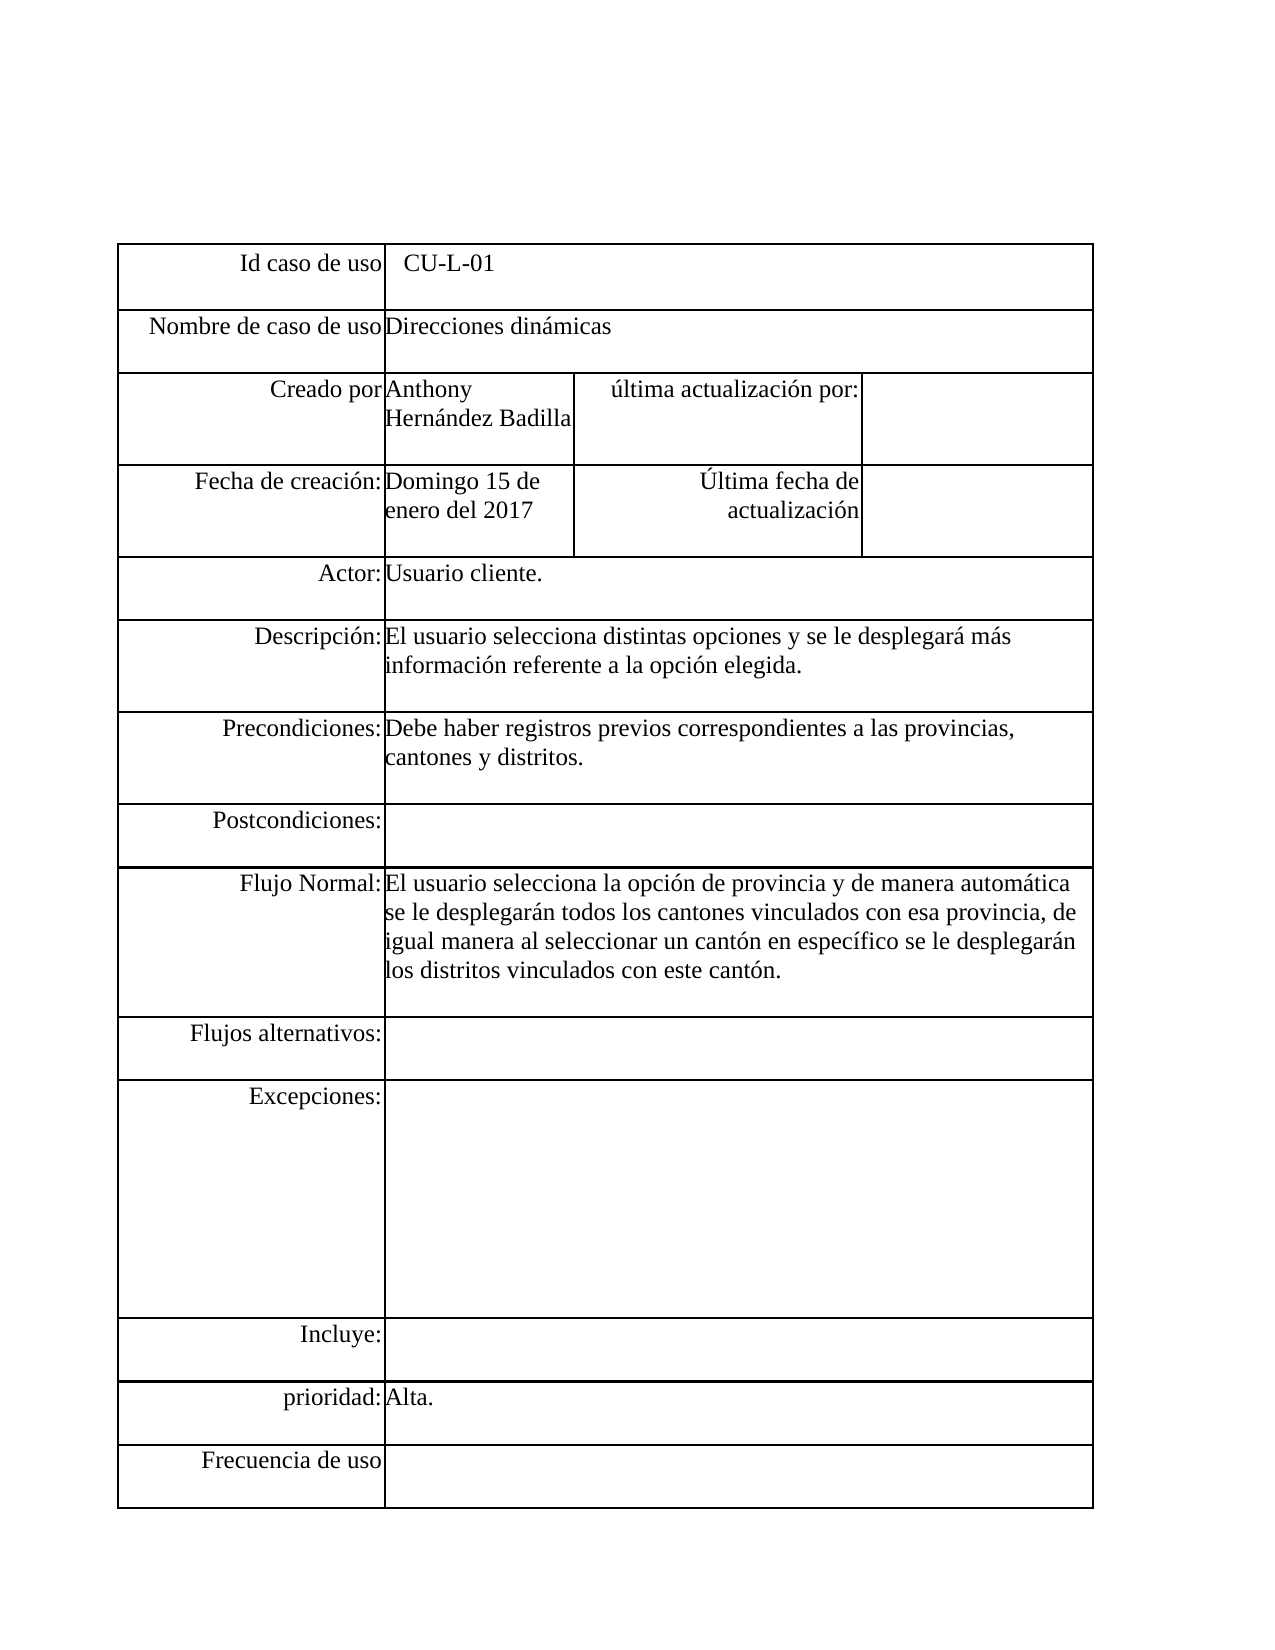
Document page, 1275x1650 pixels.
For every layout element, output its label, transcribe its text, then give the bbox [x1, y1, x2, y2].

table_header Id caso de uso [119, 245, 384, 309]
table_cell [863, 466, 1092, 556]
table_cell Creado por [119, 374, 384, 464]
table_cell Excepciones: [119, 1081, 384, 1317]
table_cell Última fecha de actualización [575, 466, 861, 556]
table_cell Descripción: [119, 621, 384, 711]
table_cell Usuario cliente. [386, 558, 1092, 619]
table_cell Flujos alternativos: [119, 1018, 384, 1079]
table_cell Fecha de creación: [119, 466, 384, 556]
table_cell El usuario selecciona distintas opciones y se le desplegará más información referente a la opción elegida. [386, 621, 1092, 711]
table_cell Alta. [386, 1383, 1092, 1443]
table_cell [386, 805, 1092, 866]
table_cell [386, 1319, 1092, 1380]
table_cell Domingo 15 de enero del 2017 [386, 466, 573, 556]
table_cell Debe haber registros previos correspondientes a las provincias, cantones y distritos. [386, 713, 1092, 803]
table_cell Postcondiciones: [119, 805, 384, 866]
table_cell última actualización por: [575, 374, 861, 464]
table_cell [386, 1081, 1092, 1317]
table_cell prioridad: [119, 1383, 384, 1443]
table_cell Frecuencia de uso [119, 1446, 384, 1507]
table_cell [863, 374, 1092, 464]
table_cell Actor: [119, 558, 384, 619]
table_cell Direcciones dinámicas [386, 311, 1092, 372]
table_cell Incluye: [119, 1319, 384, 1380]
table_cell [386, 1018, 1092, 1079]
table_header CU-L-01 [386, 245, 1092, 309]
table_cell Anthony Hernández Badilla [386, 374, 573, 464]
table_cell Flujo Normal: [119, 869, 384, 1016]
table_cell El usuario selecciona la opción de provincia y de manera automática se le desplegarán todos los cantones vinculados con esa provincia, de igual manera al seleccionar un cantón en específico se le desplegarán los distritos vinculados con este cantón. [386, 869, 1092, 1016]
table_cell Nombre de caso de uso [119, 311, 384, 372]
table_cell Precondiciones: [119, 713, 384, 803]
table_cell [386, 1446, 1092, 1507]
